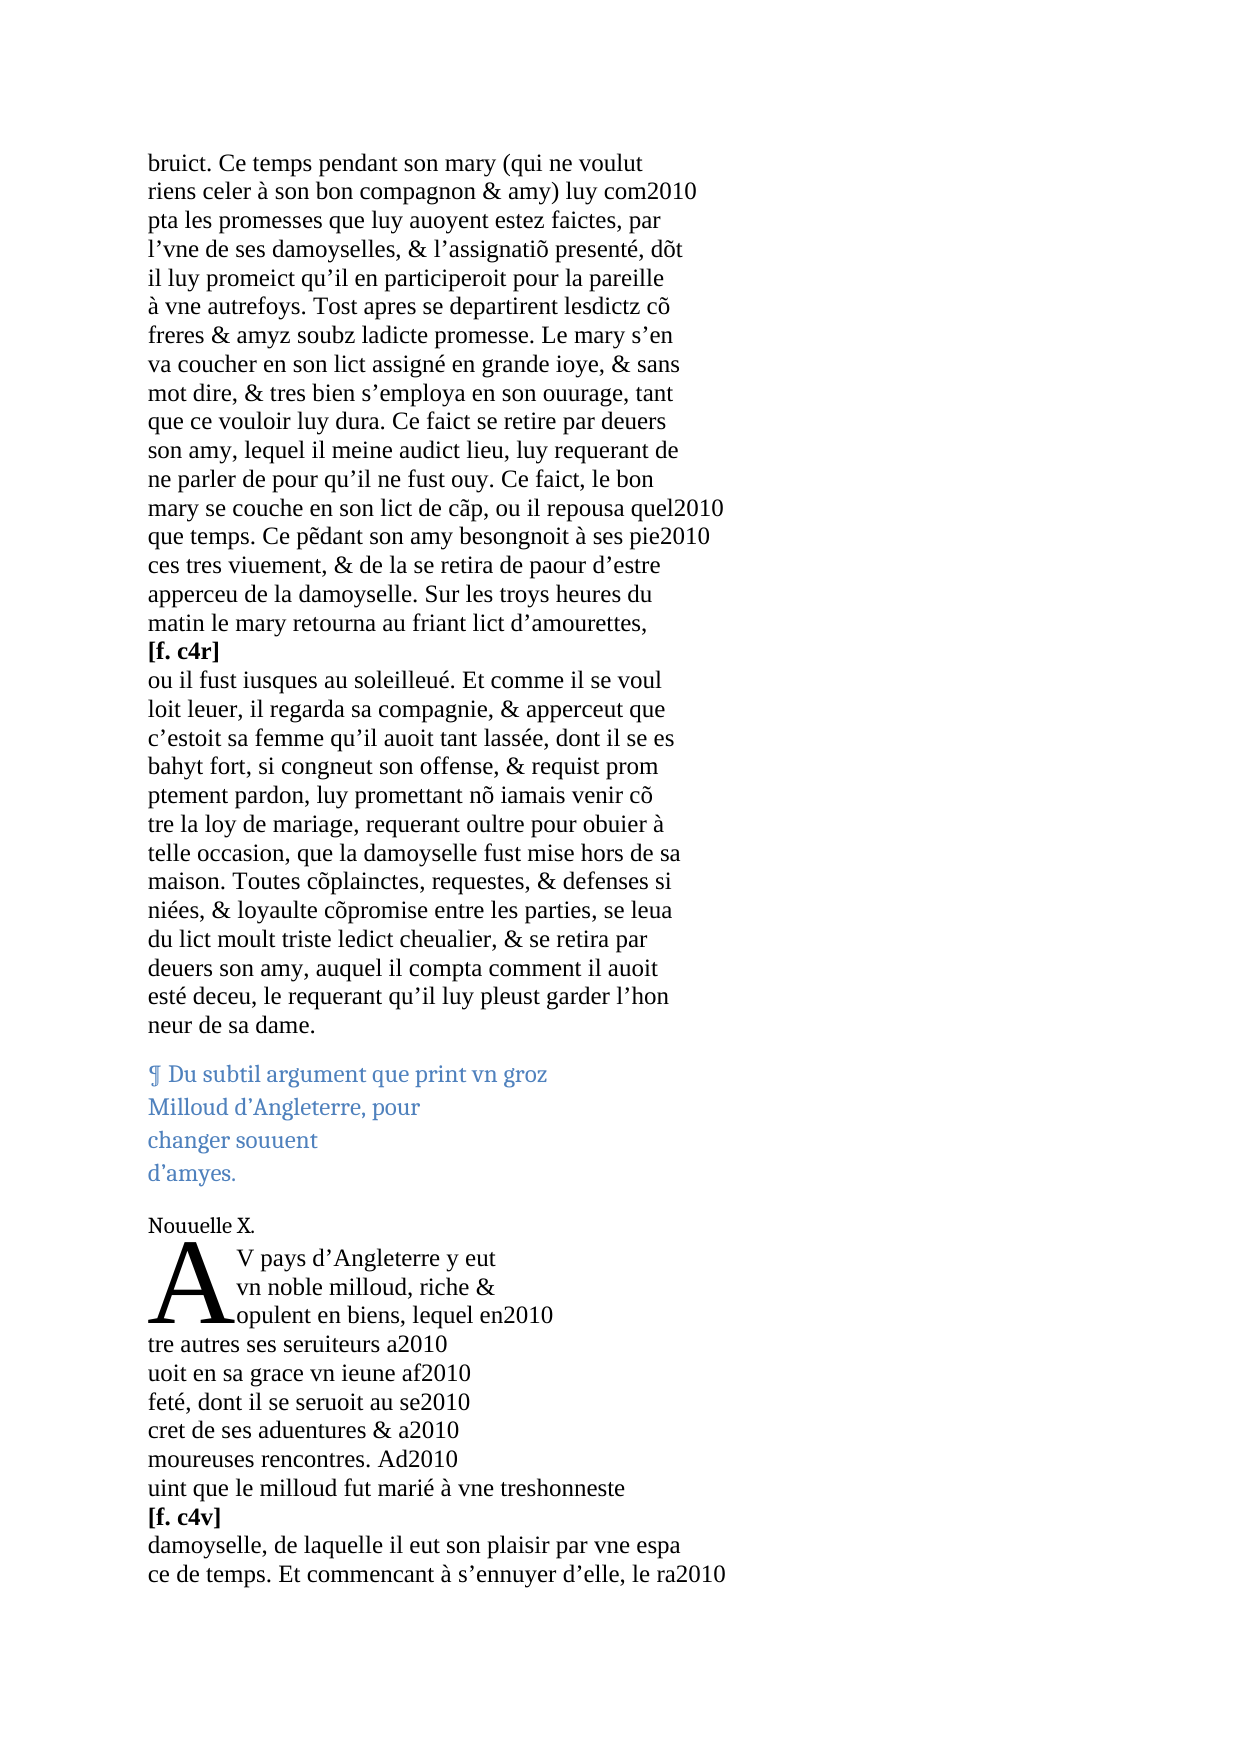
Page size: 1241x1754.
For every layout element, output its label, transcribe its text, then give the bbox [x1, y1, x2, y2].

subtitle Nouuelle X. [148, 1213, 1093, 1239]
text AV pays d’Angleterre y eut vn noble milloud, riche & opulent en biens, lequel en2010 tre autres ses seruiteurs a2010 uoit en sa grace vn ieune af2010 feté, dont il se seruoit au se2010 cret de ses aduentures & a2010 moureuses rencontres. Ad2010 uint que le milloud fut marié à vne treshonneste [f. c4v] damoyselle, de laquelle il eut son plaisir par vne espa ce de temps. Et commencant à s’ennuyer d’elle, le ra2010 [148, 1243, 1093, 1588]
text bruict. Ce temps pendant son mary (qui ne voulut riens celer à son bon compagnon & amy) luy com2010 pta les promesses que luy auoyent estez faictes, par l’vne de ses damoyselles, & l’assignatiõ presenté, dõt il luy promeict qu’il en participeroit pour la pareille à vne autrefoys. Tost apres se departirent lesdictz cõ freres & amyz soubz ladicte promesse. Le mary s’en va coucher en son lict assigné en grande ioye, & sans mot dire, & tres bien s’employa en son ouurage, tant que ce vouloir luy dura. Ce faict se retire par deuers son amy, lequel il meine audict lieu, luy requerant de ne parler de pour qu’il ne fust ouy. Ce faict, le bon mary se couche en son lict de cãp, ou il repousa quel2010 que temps. Ce pẽdant son amy besongnoit à ses pie2010 ces tres viuement, & de la se retira de paour d’estre apperceu de la damoyselle. Sur les troys heures du matin le mary retourna au friant lict d’amourettes, [f. c4r] ou il fust iusques au soleilleué. Et comme il se voul loit leuer, il regarda sa compagnie, & apperceut que c’estoit sa femme qu’il auoit tant lassée, dont il se es bahyt fort, si congneut son offense, & requist prom ptement pardon, luy promettant nõ iamais venir cõ tre la loy de mariage, requerant oultre pour obuier à telle occasion, que la damoyselle fust mise hors de sa maison. Toutes cõplainctes, requestes, & defenses si niées, & loyaulte cõpromise entre les parties, se leua du lict moult triste ledict cheualier, & se retira par deuers son amy, auquel il compta comment il auoit esté deceu, le requerant qu’il luy pleust garder l’hon neur de sa dame. [148, 148, 1093, 1039]
subtitle ¶ Du subtil argument que print vn groz Milloud d’Angleterre, pour changer souuent d’amyes. [148, 1060, 1093, 1187]
